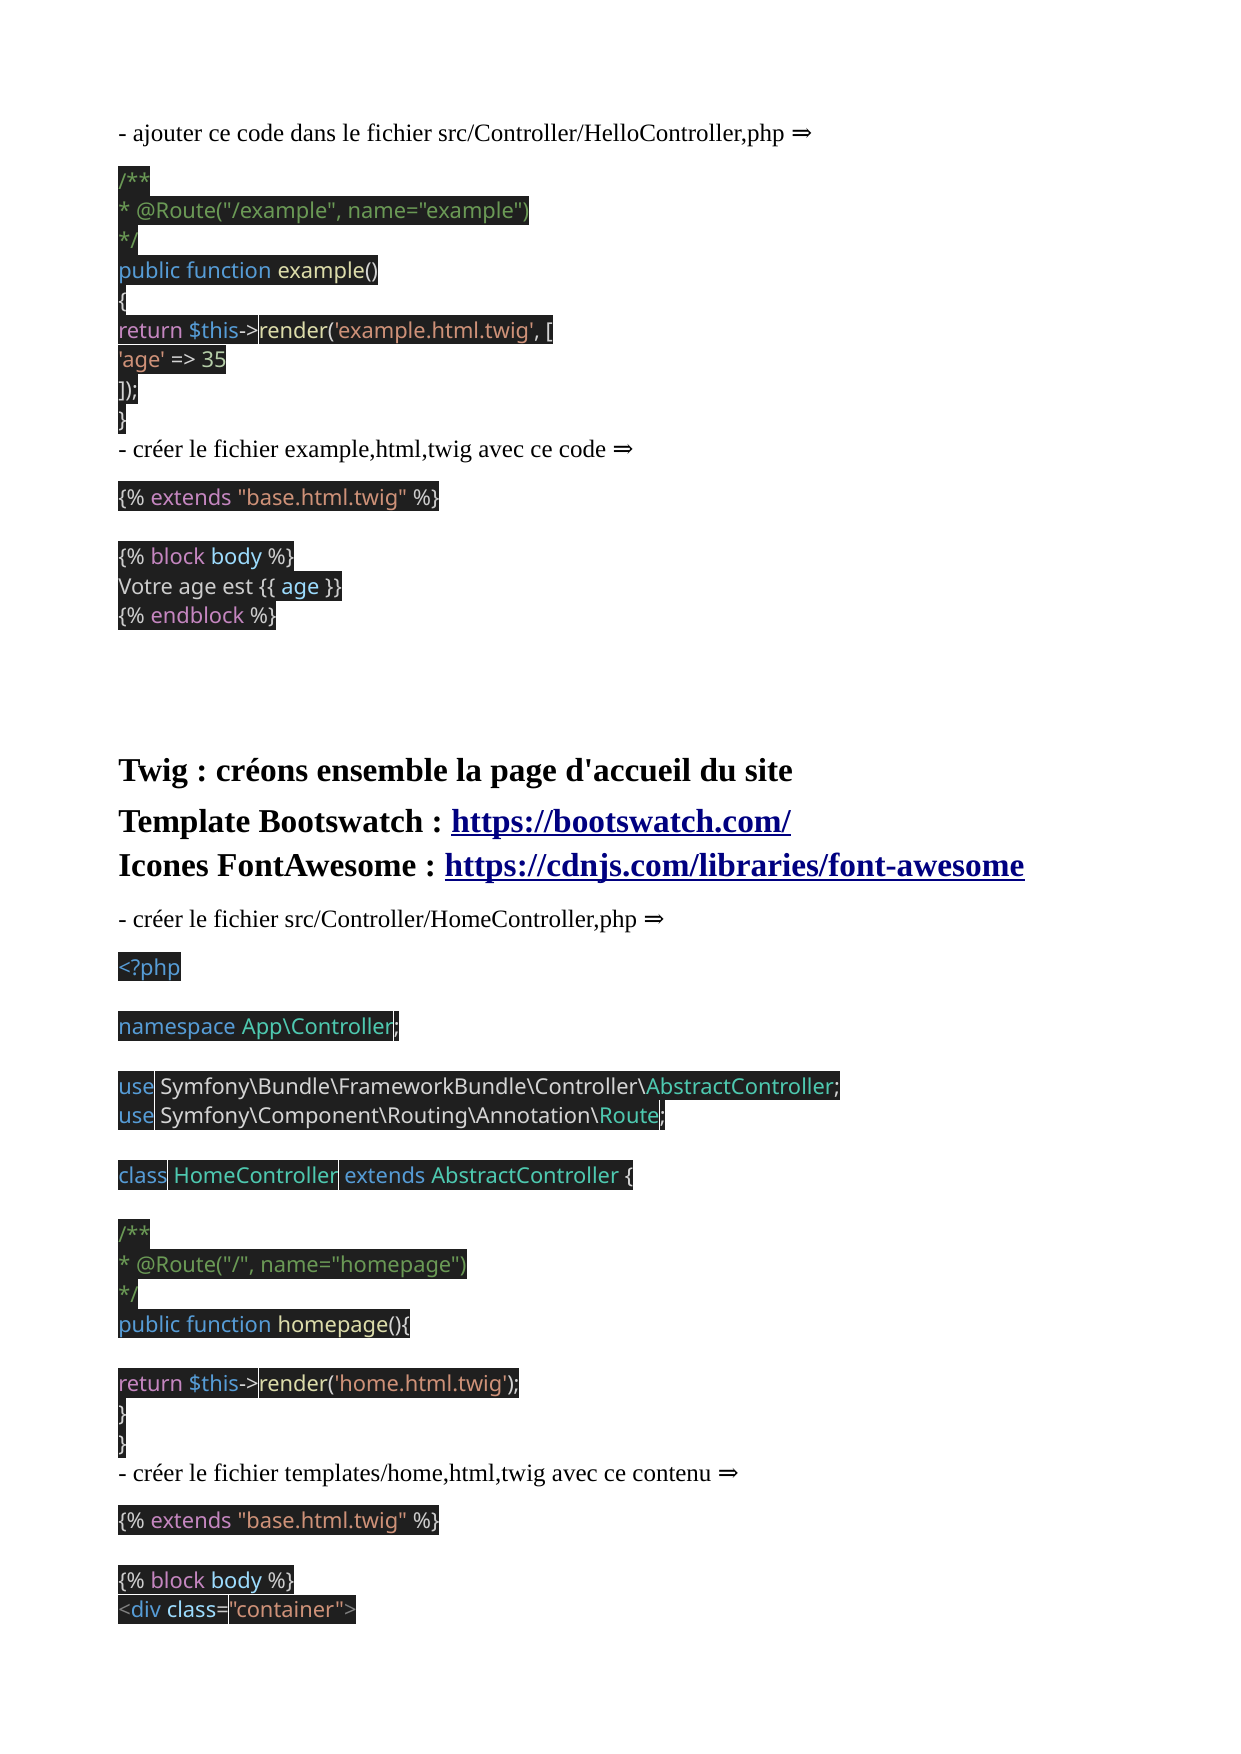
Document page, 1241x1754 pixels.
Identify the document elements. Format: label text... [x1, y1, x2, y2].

text use Symfony\Bundle\FrameworkBundle\Controller\AbstractController; [118, 1071, 1122, 1100]
text - créer le fichier src/Controller/HomeController,php ⇒ [118, 904, 1122, 933]
text public function example() [118, 255, 1122, 285]
text - ajouter ce code dans le fichier src/Controller/HelloController,php ⇒ [118, 118, 1122, 147]
text <?php [118, 952, 1122, 981]
text - créer le fichier templates/home,html,twig avec ce contenu ⇒ [118, 1458, 1122, 1486]
text Template Bootswatch : https://bootswatch.com/ Icones FontAwesome : https://cdnjs.com/libraries/font-awesome [118, 801, 1122, 884]
text return $this->render('example.html.twig', [ [118, 315, 1122, 344]
subtitle Twig : créons ensemble la page d'accueil du site [118, 751, 1122, 789]
text ]); [118, 374, 1122, 404]
text 'age' => 35 [118, 344, 1122, 374]
text /** [118, 166, 1122, 196]
text <div class="container"> [118, 1594, 1122, 1624]
text {% endblock %} [118, 601, 1122, 630]
text } [118, 1398, 1122, 1428]
text * @Route("/", name="homepage") [118, 1249, 1122, 1279]
text {% extends "base.html.twig" %} [118, 1505, 1122, 1535]
text {% block body %} [118, 541, 1122, 571]
text */ [118, 1279, 1122, 1309]
text namespace App\Controller; [118, 1011, 1122, 1041]
text /** [118, 1219, 1122, 1249]
text class HomeController extends AbstractController { [118, 1160, 1122, 1190]
text use Symfony\Component\Routing\Annotation\Route; [118, 1100, 1122, 1130]
text Votre age est {{ age }} [118, 571, 1122, 601]
text } [118, 1428, 1122, 1458]
text {% extends "base.html.twig" %} [118, 481, 1122, 511]
text */ [118, 225, 1122, 255]
text * @Route("/example", name="example") [118, 196, 1122, 225]
text } [118, 404, 1122, 434]
text {% block body %} [118, 1565, 1122, 1594]
text return $this->render('home.html.twig'); [118, 1368, 1122, 1398]
text { [118, 285, 1122, 315]
text public function homepage(){ [118, 1309, 1122, 1338]
text - créer le fichier example,html,twig avec ce code ⇒ [118, 434, 1122, 463]
